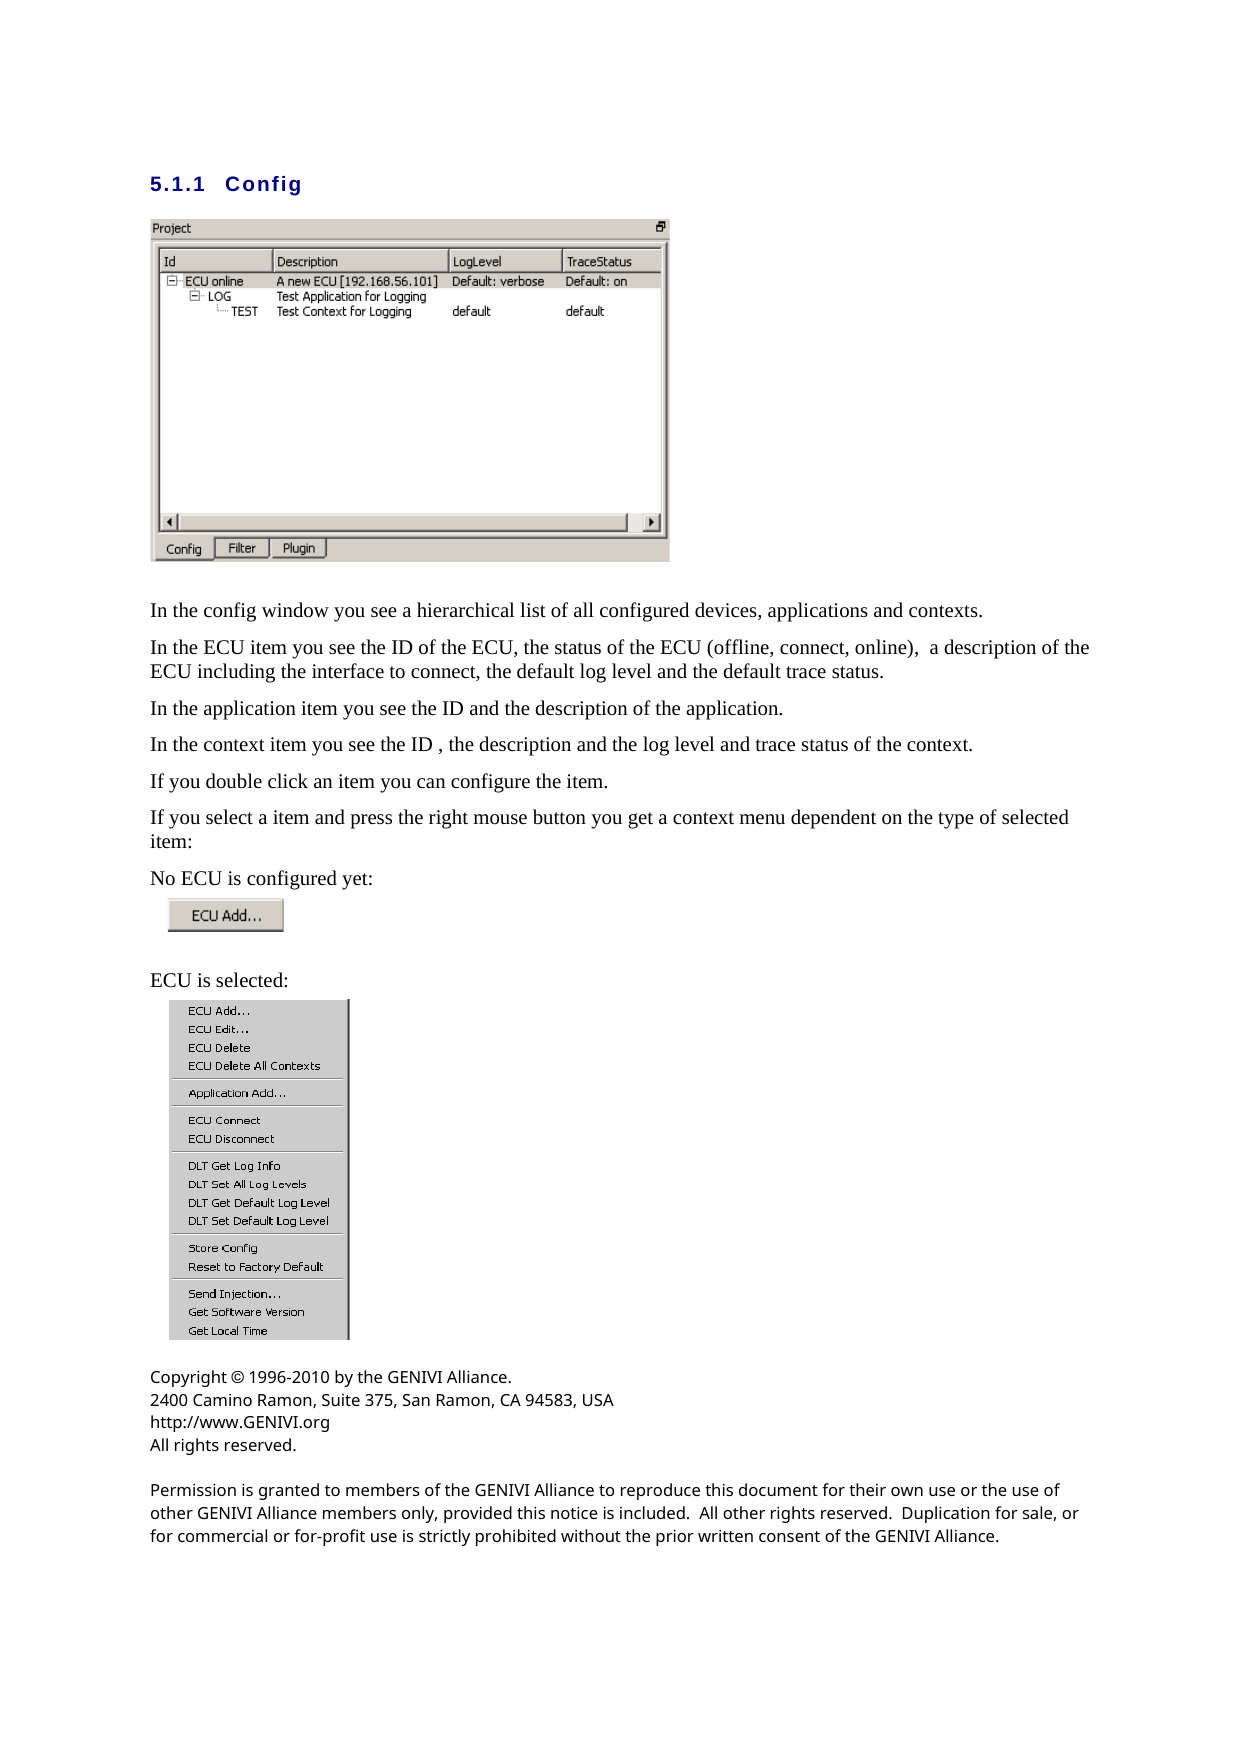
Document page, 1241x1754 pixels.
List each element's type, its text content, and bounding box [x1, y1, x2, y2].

text If you select a item and press the right mouse button you get a context menu dependent on the type of selected item: [150, 805, 1092, 853]
text In the config window you see a hierarchical list of all configured devices, applications and contexts. [150, 598, 1092, 622]
text In the application item you see the ID and the description of the application. [150, 696, 1092, 719]
picture [150, 219, 671, 562]
text In the ECU item you see the ID of the ECU, the status of the ECU (offline, connect, online), a description of the ECU including the interface to connect, the default log level and the default trace status. [150, 635, 1092, 683]
text In the context item you see the ID , the description and the log level and trace status of the context. [150, 732, 1092, 756]
picture [167, 897, 284, 932]
text If you double click an item you can configure the item. [150, 769, 1092, 793]
picture [168, 999, 350, 1340]
subtitle Config [150, 172, 1092, 196]
text No ECU is configured yet: [150, 866, 1092, 890]
text ECU is selected: [150, 968, 1092, 992]
